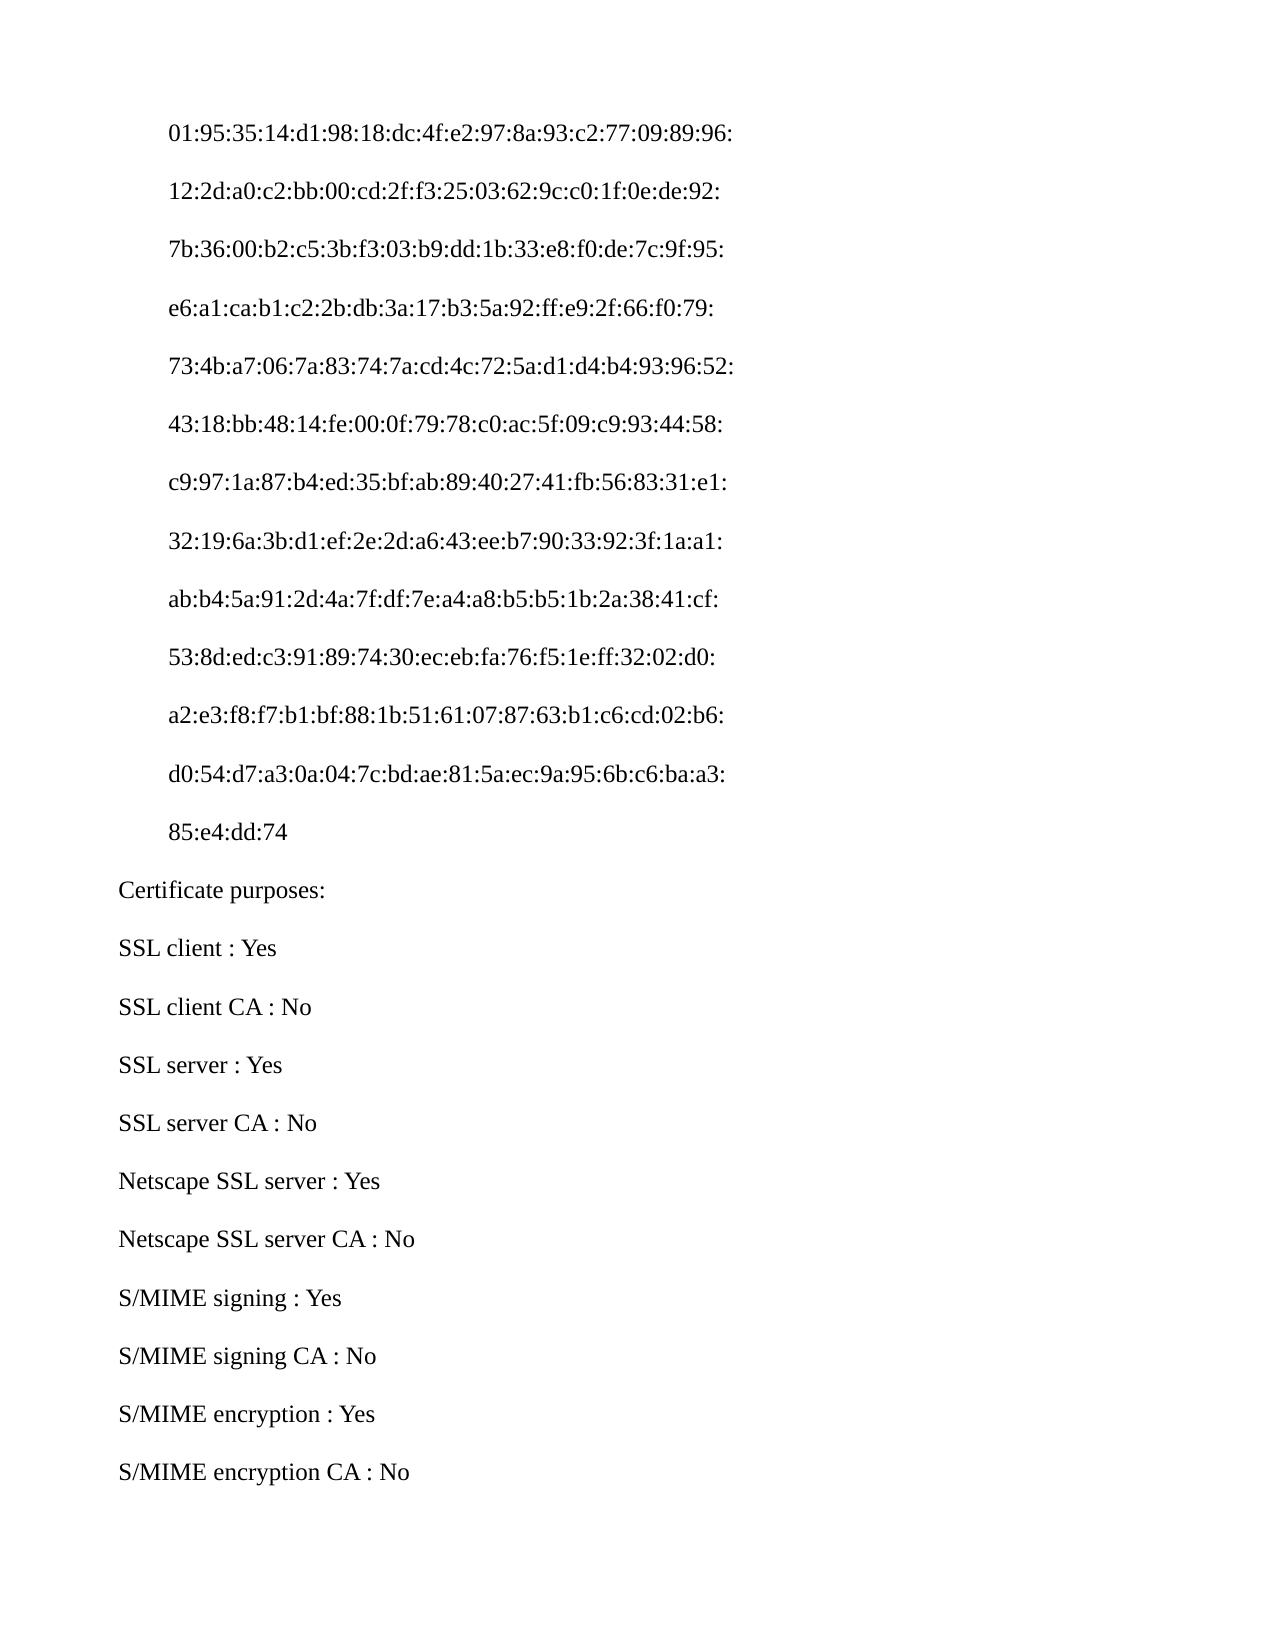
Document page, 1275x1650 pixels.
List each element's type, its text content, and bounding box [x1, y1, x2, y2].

text SSL client : Yes [118, 933, 1157, 962]
text SSL server CA : No [118, 1108, 1157, 1137]
text S/MIME encryption : Yes [118, 1399, 1157, 1428]
text 53:8d:ed:c3:91:89:74:30:ec:eb:fa:76:f5:1e:ff:32:02:d0: [118, 642, 1157, 671]
text Netscape SSL server : Yes [118, 1166, 1157, 1195]
text ab:b4:5a:91:2d:4a:7f:df:7e:a4:a8:b5:b5:1b:2a:38:41:cf: [118, 584, 1157, 613]
text 7b:36:00:b2:c5:3b:f3:03:b9:dd:1b:33:e8:f0:de:7c:9f:95: [118, 234, 1157, 263]
text c9:97:1a:87:b4:ed:35:bf:ab:89:40:27:41:fb:56:83:31:e1: [118, 467, 1157, 496]
text 01:95:35:14:d1:98:18:dc:4f:e2:97:8a:93:c2:77:09:89:96: [118, 118, 1157, 147]
text S/MIME encryption CA : No [118, 1457, 1157, 1486]
text 85:e4:dd:74 [118, 817, 1157, 846]
text SSL client CA : No [118, 992, 1157, 1020]
text d0:54:d7:a3:0a:04:7c:bd:ae:81:5a:ec:9a:95:6b:c6:ba:a3: [118, 759, 1157, 787]
text Netscape SSL server CA : No [118, 1224, 1157, 1253]
text e6:a1:ca:b1:c2:2b:db:3a:17:b3:5a:92:ff:e9:2f:66:f0:79: [118, 293, 1157, 322]
text S/MIME signing : Yes [118, 1283, 1157, 1311]
text 32:19:6a:3b:d1:ef:2e:2d:a6:43:ee:b7:90:33:92:3f:1a:a1: [118, 526, 1157, 554]
text 43:18:bb:48:14:fe:00:0f:79:78:c0:ac:5f:09:c9:93:44:58: [118, 409, 1157, 438]
text S/MIME signing CA : No [118, 1341, 1157, 1370]
text a2:e3:f8:f7:b1:bf:88:1b:51:61:07:87:63:b1:c6:cd:02:b6: [118, 700, 1157, 729]
text SSL server : Yes [118, 1050, 1157, 1078]
text Certificate purposes: [118, 875, 1157, 904]
text 12:2d:a0:c2:bb:00:cd:2f:f3:25:03:62:9c:c0:1f:0e:de:92: [118, 176, 1157, 205]
text 73:4b:a7:06:7a:83:74:7a:cd:4c:72:5a:d1:d4:b4:93:96:52: [118, 351, 1157, 380]
